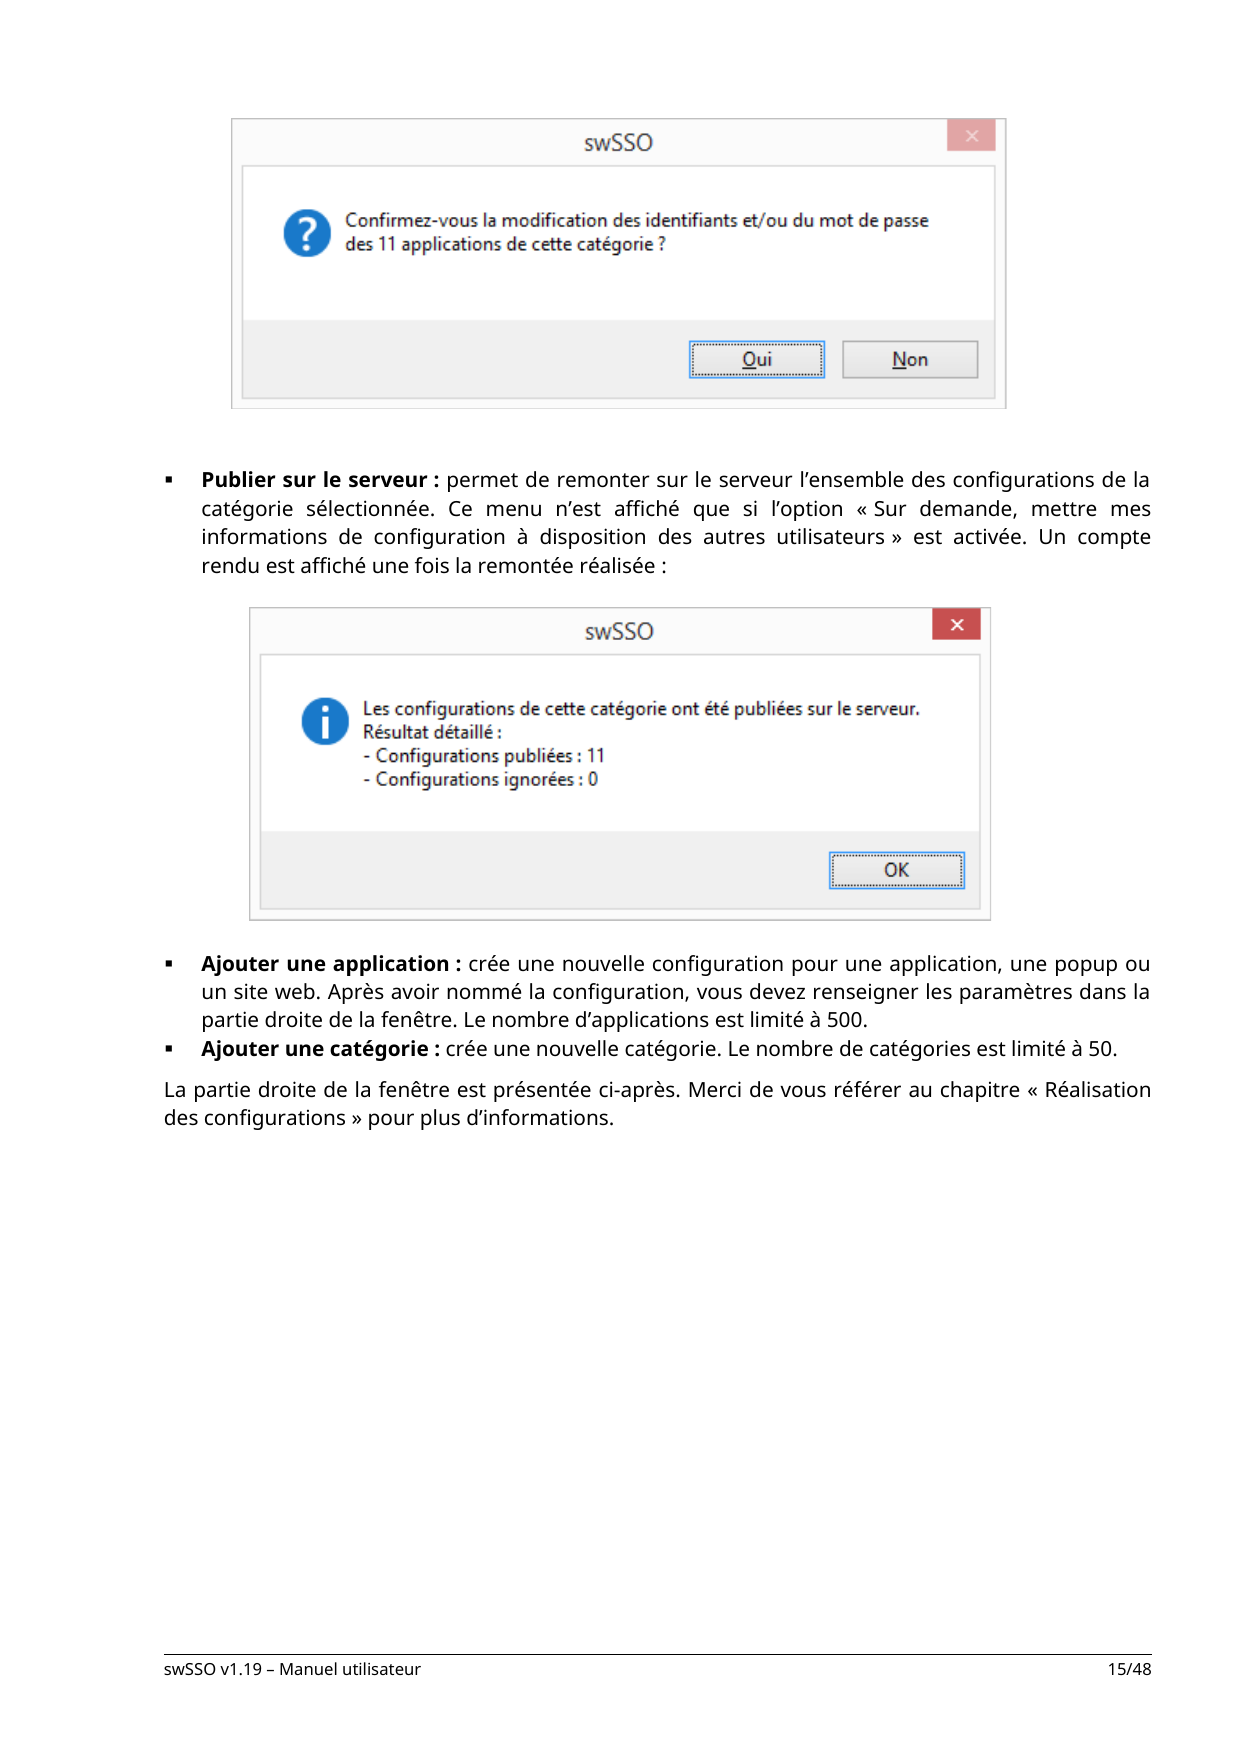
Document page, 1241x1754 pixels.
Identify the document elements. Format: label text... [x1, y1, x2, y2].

list Ajouter une catégorie : crée une nouvelle catégorie. Le nombre de catégories est limité à 50. [164, 1034, 1152, 1062]
picture [249, 607, 992, 921]
text La partie droite de la fenêtre est présentée ci-après. Merci de vous référer au chapitre « Réalisation des configurations » pour plus d’informations. [164, 1075, 1152, 1132]
list Publier sur le serveur : permet de remonter sur le serveur l’ensemble des configurations de la catégorie sélectionnée. Ce menu n’est affiché que si l’option « Sur demande, mettre mes informations de configuration à disposition des autres utilisateurs » est activée. Un compte rendu est affiché une fois la remontée réalisée : [164, 466, 1152, 579]
list Ajouter une application : crée une nouvelle configuration pour une application, une popup ou un site web. Après avoir nommé la configuration, vous devez renseigner les paramètres dans la partie droite de la fenêtre. Le nombre d’applications est limité à 500. [164, 949, 1152, 1034]
